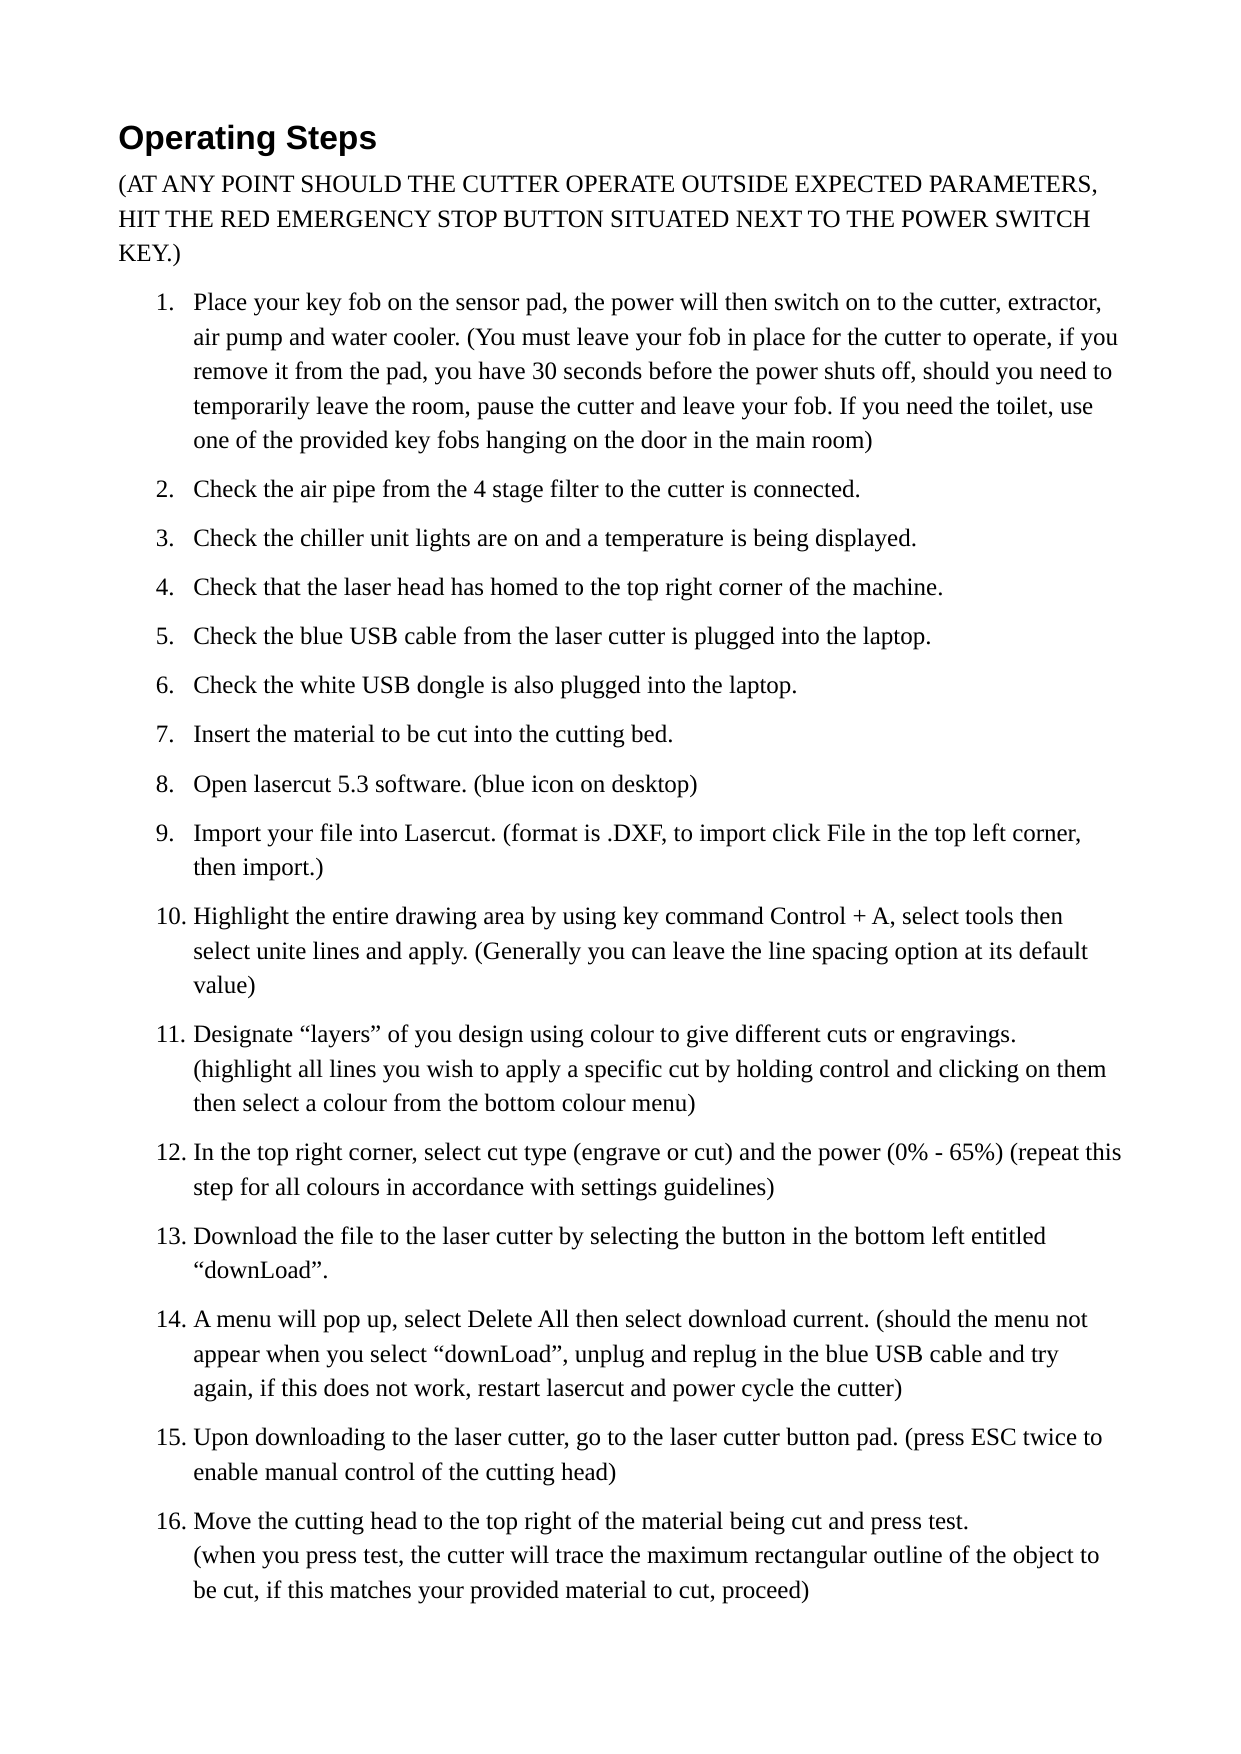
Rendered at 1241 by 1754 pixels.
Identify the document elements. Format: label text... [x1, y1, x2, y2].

list Download the file to the laser cutter by selecting the button in the bottom left entitled “downLoad”. [156, 1221, 1122, 1284]
list Insert the material to be cut into the cutting bed. [156, 719, 1122, 748]
list Upon downloading to the laser cutter, go to the laser cutter button pad. (press ESC twice to enable manual control of the cutting head) [156, 1422, 1122, 1486]
list Check that the laser head has homed to the top right corner of the machine. [156, 572, 1122, 601]
text (AT ANY POINT SHOULD THE CUTTER OPERATE OUTSIDE EXPECTED PARAMETERS, HIT THE RED EMERGENCY STOP BUTTON SITUATED NEXT TO THE POWER SWITCH KEY.) [118, 169, 1122, 267]
subtitle Operating Steps [118, 118, 1122, 157]
list Highlight the entire drawing area by using key command Control + A, select tools then select unite lines and apply. (Generally you can leave the line spacing option at its default value) [156, 901, 1122, 999]
list Place your key fob on the sensor pad, the power will then switch on to the cutter, extractor, air pump and water cooler. (You must leave your fob in place for the cutter to operate, if you remove it from the pad, you have 30 seconds before the power shuts off, should you need to temporarily leave the room, pause the cutter and leave your fob. If you need the toilet, use one of the provided key fobs hanging on the door in the main room) [156, 287, 1122, 454]
list Import your file into Lasercut. (format is .DXF, to import click File in the top left corner, then import.) [156, 818, 1122, 881]
list In the top right corner, select cut type (engrave or cut) and the power (0% - 65%) (repeat this step for all colours in accordance with settings guidelines) [156, 1137, 1122, 1201]
list Designate “layers” of you design using colour to give different cuts or engravings. (highlight all lines you wish to apply a specific cut by holding control and clicking on them then select a colour from the bottom colour menu) [156, 1019, 1122, 1117]
list Check the white USB dongle is also plugged into the laptop. [156, 671, 1122, 699]
list A menu will pop up, select Delete All then select download current. (should the menu not appear when you select “downLoad”, unplug and replug in the blue USB cable and try again, if this does not work, restart lasercut and power cycle the cutter) [156, 1304, 1122, 1402]
list Check the air pipe from the 4 stage filter to the cutter is connected. [156, 474, 1122, 503]
list Open lasercut 5.3 software. (blue icon on desktop) [156, 769, 1122, 797]
list Move the cutting head to the top right of the material being cut and press test. (when you press test, the cutter will trace the maximum rectangular outline of the object to be cut, if this matches your provided material to cut, proceed) [156, 1506, 1122, 1604]
list Check the blue USB cable from the laser cutter is plugged into the laptop. [156, 621, 1122, 650]
list Check the chiller unit lights are on and a temperature is being displayed. [156, 523, 1122, 552]
